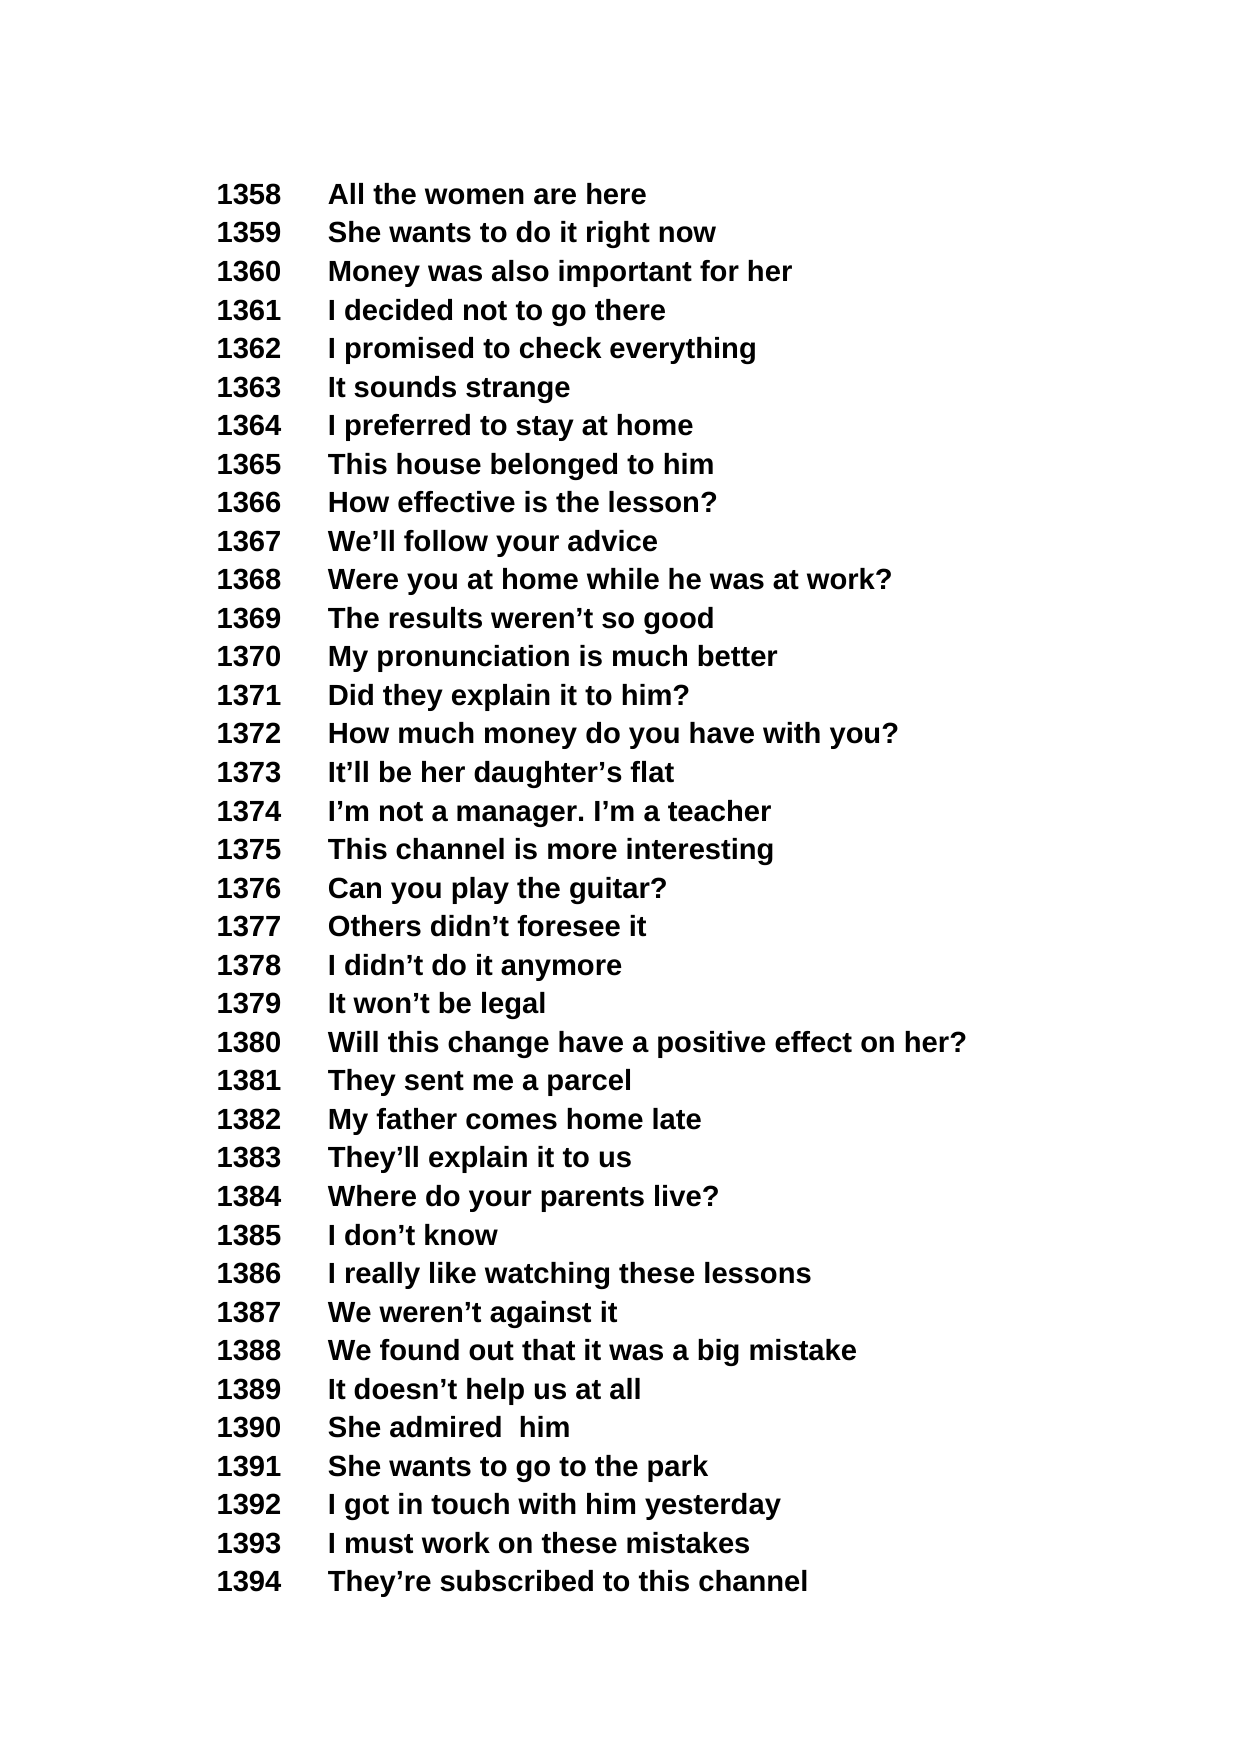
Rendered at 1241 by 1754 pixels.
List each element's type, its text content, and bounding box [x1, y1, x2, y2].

list My pronunciation is much better [216, 639, 1149, 673]
list How effective is the lesson? [216, 485, 1149, 519]
list I didn’t do it anymore [216, 948, 1149, 981]
list How much money do you have with you? [216, 716, 1149, 750]
list She wants to do it right now [216, 215, 1149, 249]
list I got in touch with him yesterday [216, 1487, 1149, 1521]
list We weren’t against it [216, 1294, 1149, 1328]
list She wants to go to the park [216, 1449, 1149, 1482]
list It sounds strange [216, 369, 1149, 403]
list This house belonged to him [216, 447, 1149, 480]
list It won’t be legal [216, 986, 1149, 1020]
list I must work on these mistakes [216, 1526, 1149, 1559]
list I decided not to go there [216, 292, 1149, 326]
list Money was also important for her [216, 254, 1149, 287]
list Others didn’t foresee it [216, 909, 1149, 943]
list Will this change have a positive effect on her? [216, 1025, 1149, 1058]
list All the women are here [216, 177, 1149, 210]
list It’ll be her daughter’s flat [216, 755, 1149, 788]
list Where do your parents live? [216, 1179, 1149, 1212]
list My father comes home late [216, 1102, 1149, 1135]
list We’ll follow your advice [216, 524, 1149, 557]
list I promised to check everything [216, 331, 1149, 364]
list Can you play the guitar? [216, 871, 1149, 904]
list I preferred to stay at home [216, 408, 1149, 442]
list We found out that it was a big mistake [216, 1333, 1149, 1367]
list I really like watching these lessons [216, 1256, 1149, 1289]
list The results weren’t so good [216, 601, 1149, 634]
list I don’t know [216, 1217, 1149, 1251]
list They’re subscribed to this channel [216, 1564, 1149, 1598]
list They sent me a parcel [216, 1063, 1149, 1097]
list Were you at home while he was at work? [216, 562, 1149, 596]
list This channel is more interesting [216, 832, 1149, 866]
list I’m not a manager. I’m a teacher [216, 793, 1149, 827]
list They’ll explain it to us [216, 1140, 1149, 1174]
list Did they explain it to him? [216, 678, 1149, 711]
list She admired him [216, 1410, 1149, 1444]
list It doesn’t help us at all [216, 1372, 1149, 1405]
